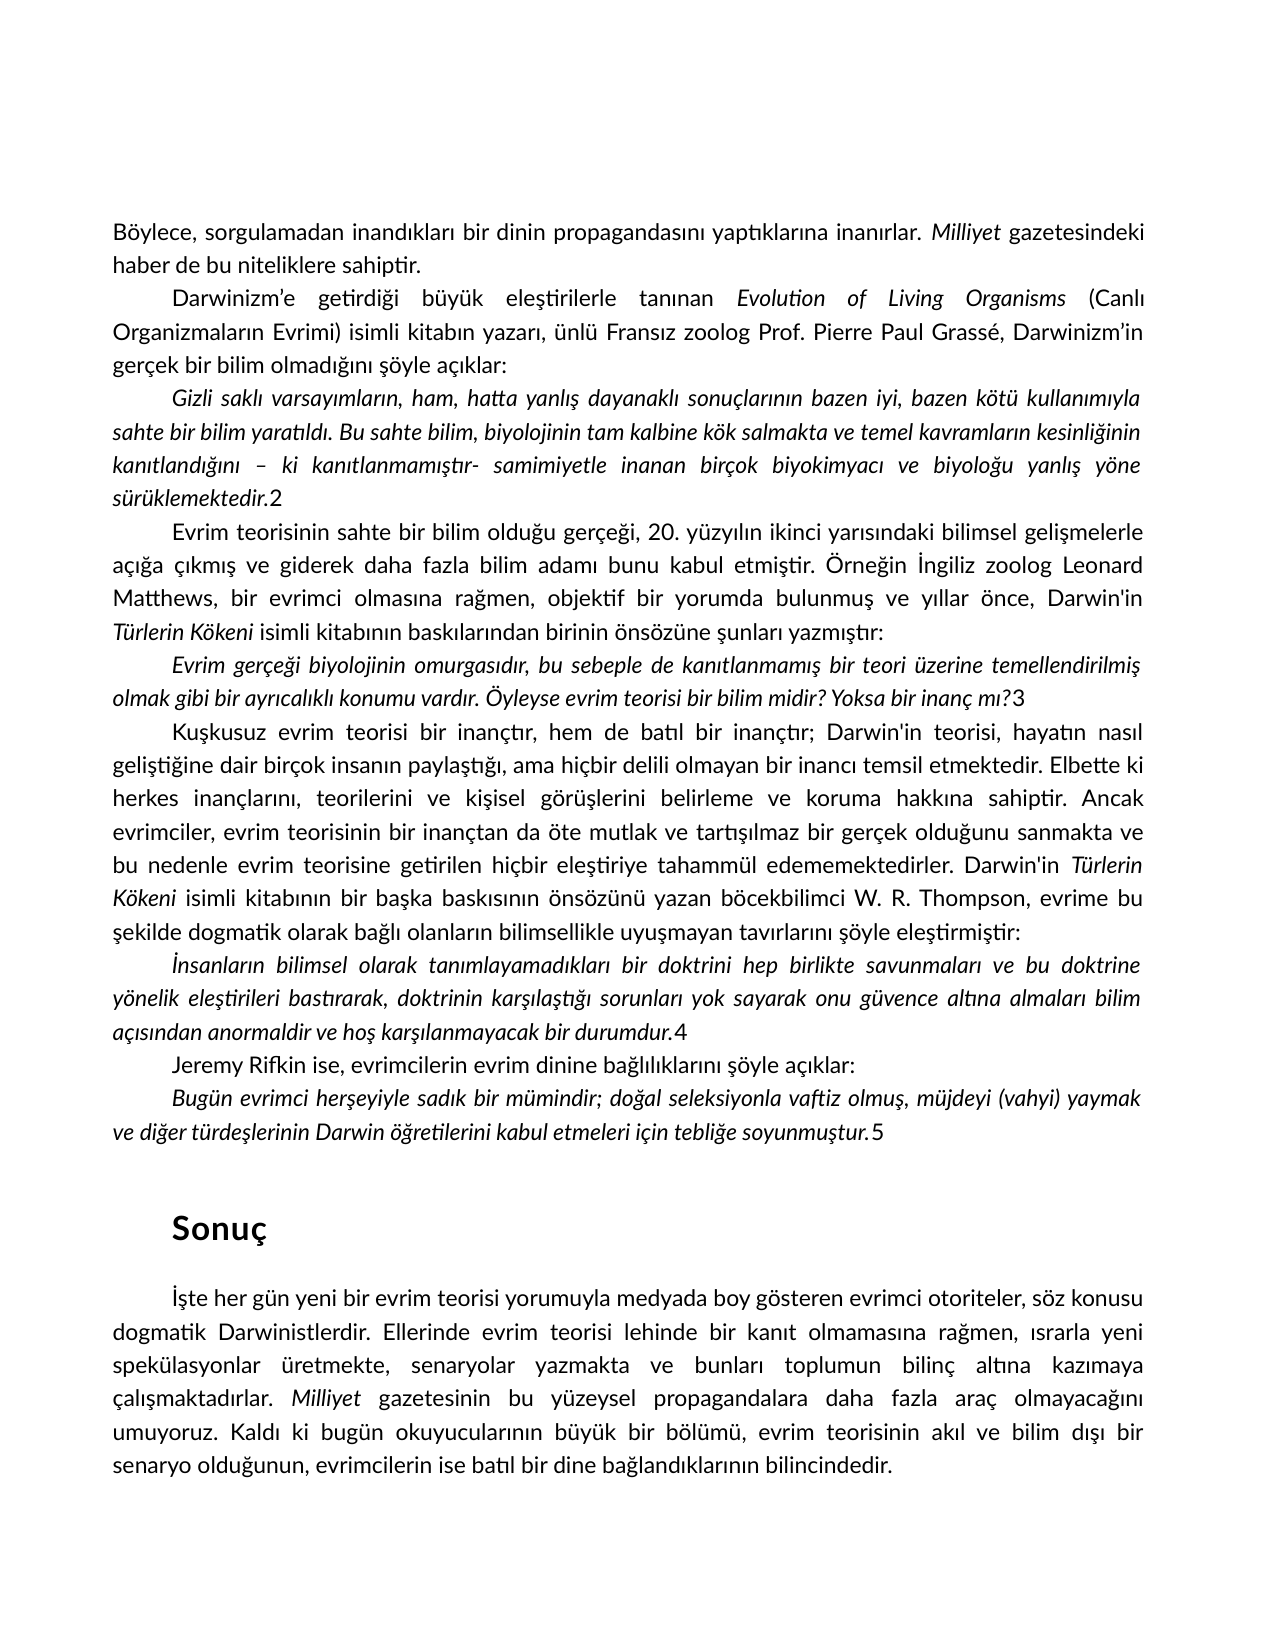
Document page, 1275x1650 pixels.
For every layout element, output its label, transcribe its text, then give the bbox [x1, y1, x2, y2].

text Böylece, sorgulamadan inandıkları bir dinin propagandasını yaptıklarına inanırlar. Milliyet gazetesindeki haber de bu niteliklere sahiptir. [112, 213, 1145, 280]
text Evrim teorisinin sahte bir bilim olduğu gerçeği, 20. yüzyılın ikinci yarısındaki bilimsel gelişmelerle açığa çıkmış ve giderek daha fazla bilim adamı bunu kabul etmiştir. Örneğin İngiliz zoolog Leonard Matthews, bir evrimci olmasına rağmen, objektif bir yorumda bulunmuş ve yıllar önce, Darwin'in Türlerin Kökeni isimli kitabının baskılarından birinin önsözüne şunları yazmıştır: [112, 513, 1145, 647]
text İnsanların bilimsel olarak tanımlayamadıkları bir doktrini hep birlikte savunmaları ve bu doktrine yönelik eleştirileri bastırarak, doktrinin karşılaştığı sorunları yok sayarak onu güvence altına almaları bilim açısından anormaldir ve hoş karşılanmayacak bir durumdur.4 [112, 947, 1145, 1047]
text Jeremy Rifkin ise, evrimcilerin evrim dinine bağlılıklarını şöyle açıklar: [112, 1047, 1145, 1080]
text Kuşkusuz evrim teorisi bir inançtır, hem de batıl bir inançtır; Darwin'in teorisi, hayatın nasıl geliştiğine dair birçok insanın paylaştığı, ama hiçbir delili olmayan bir inancı temsil etmektedir. Elbette ki herkes inançlarını, teorilerini ve kişisel görüşlerini belirleme ve koruma hakkına sahiptir. Ancak evrimciler, evrim teorisinin bir inançtan da öte mutlak ve tartışılmaz bir gerçek olduğunu sanmakta ve bu nedenle evrim teorisine getirilen hiçbir eleştiriye tahammül edememektedirler. Darwin'in Türlerin Kökeni isimli kitabının bir başka baskısının önsözünü yazan böcekbilimci W. R. Thompson, evrime bu şekilde dogmatik olarak bağlı olanların bilimsellikle uyuşmayan tavırlarını şöyle eleştirmiştir: [112, 713, 1145, 947]
text Darwinizm’e getirdiği büyük eleştirilerle tanınan Evolution of Living Organisms (Canlı Organizmaların Evrimi) isimli kitabın yazarı, ünlü Fransız zoolog Prof. Pierre Paul Grassé, Darwinizm’in gerçek bir bilim olmadığını şöyle açıklar: [112, 280, 1145, 380]
text Sonuç [112, 1213, 1145, 1247]
text Gizli saklı varsayımların, ham, hatta yanlış dayanaklı sonuçlarının bazen iyi, bazen kötü kullanımıyla sahte bir bilim yaratıldı. Bu sahte bilim, biyolojinin tam kalbine kök salmakta ve temel kavramların kesinliğinin kanıtlandığını – ki kanıtlanmamıştır- samimiyetle inanan birçok biyokimyacı ve biyoloğu yanlış yöne sürüklemektedir.2 [112, 380, 1145, 513]
text Bugün evrimci herşeyiyle sadık bir mümindir; doğal seleksiyonla vaftiz olmuş, müjdeyi (vahyi) yaymak ve diğer türdeşlerinin Darwin öğretilerini kabul etmeleri için tebliğe soyunmuştur.5 [112, 1080, 1145, 1147]
text İşte her gün yeni bir evrim teorisi yorumuyla medyada boy gösteren evrimci otoriteler, söz konusu dogmatik Darwinistlerdir. Ellerinde evrim teorisi lehinde bir kanıt olmamasına rağmen, ısrarla yeni spekülasyonlar üretmekte, senaryolar yazmakta ve bunları toplumun bilinç altına kazımaya çalışmaktadırlar. Milliyet gazetesinin bu yüzeysel propagandalara daha fazla araç olmayacağını umuyoruz. Kaldı ki bugün okuyucularının büyük bir bölümü, evrim teorisinin akıl ve bilim dışı bir senaryo olduğunun, evrimcilerin ise batıl bir dine bağlandıklarının bilincindedir. [112, 1280, 1145, 1480]
text Evrim gerçeği biyolojinin omurgasıdır, bu sebeple de kanıtlanmamış bir teori üzerine temellendirilmiş olmak gibi bir ayrıcalıklı konumu vardır. Öyleyse evrim teorisi bir bilim midir? Yoksa bir inanç mı?3 [112, 647, 1145, 713]
